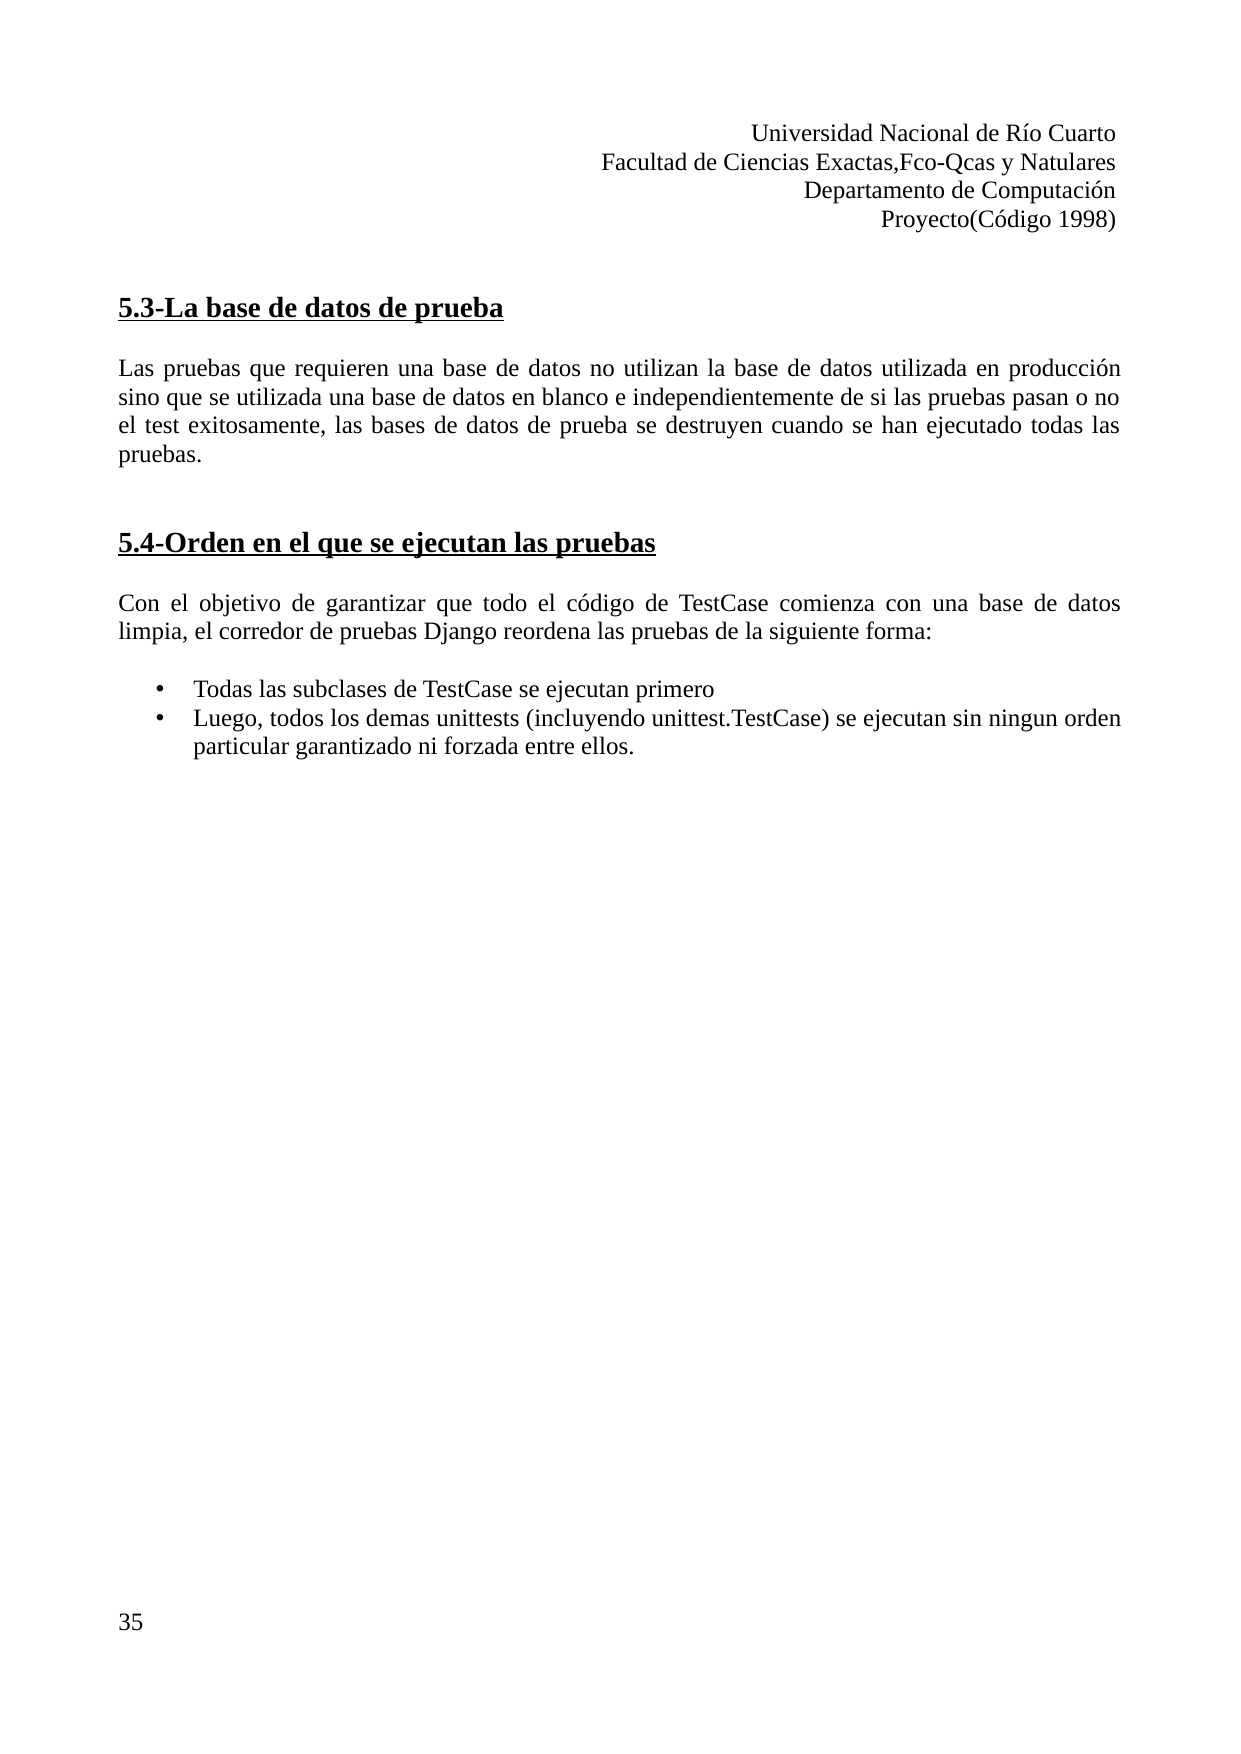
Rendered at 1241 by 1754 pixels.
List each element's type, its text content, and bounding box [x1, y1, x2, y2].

list Luego, todos los demas unittests (incluyendo unittest.TestCase) se ejecutan sin ningun orden particular garantizado ni forzada entre ellos. [156, 703, 1122, 760]
text Las pruebas que requieren una base de datos no utilizan la base de datos utilizada en producción sino que se utilizada una base de datos en blanco e independientemente de si las pruebas pasan o no el test exitosamente, las bases de datos de prueba se destruyen cuando se han ejecutado todas las pruebas. [118, 353, 1122, 468]
text 5.4-Orden en el que se ejecutan las pruebas [118, 525, 1122, 559]
text 5.3-La base de datos de prueba [118, 291, 1122, 324]
text Con el objetivo de garantizar que todo el código de TestCase comienza con una base de datos limpia, el corredor de pruebas Django reordena las pruebas de la siguiente forma: [118, 588, 1122, 645]
list Todas las subclases de TestCase se ejecutan primero [156, 674, 1122, 703]
